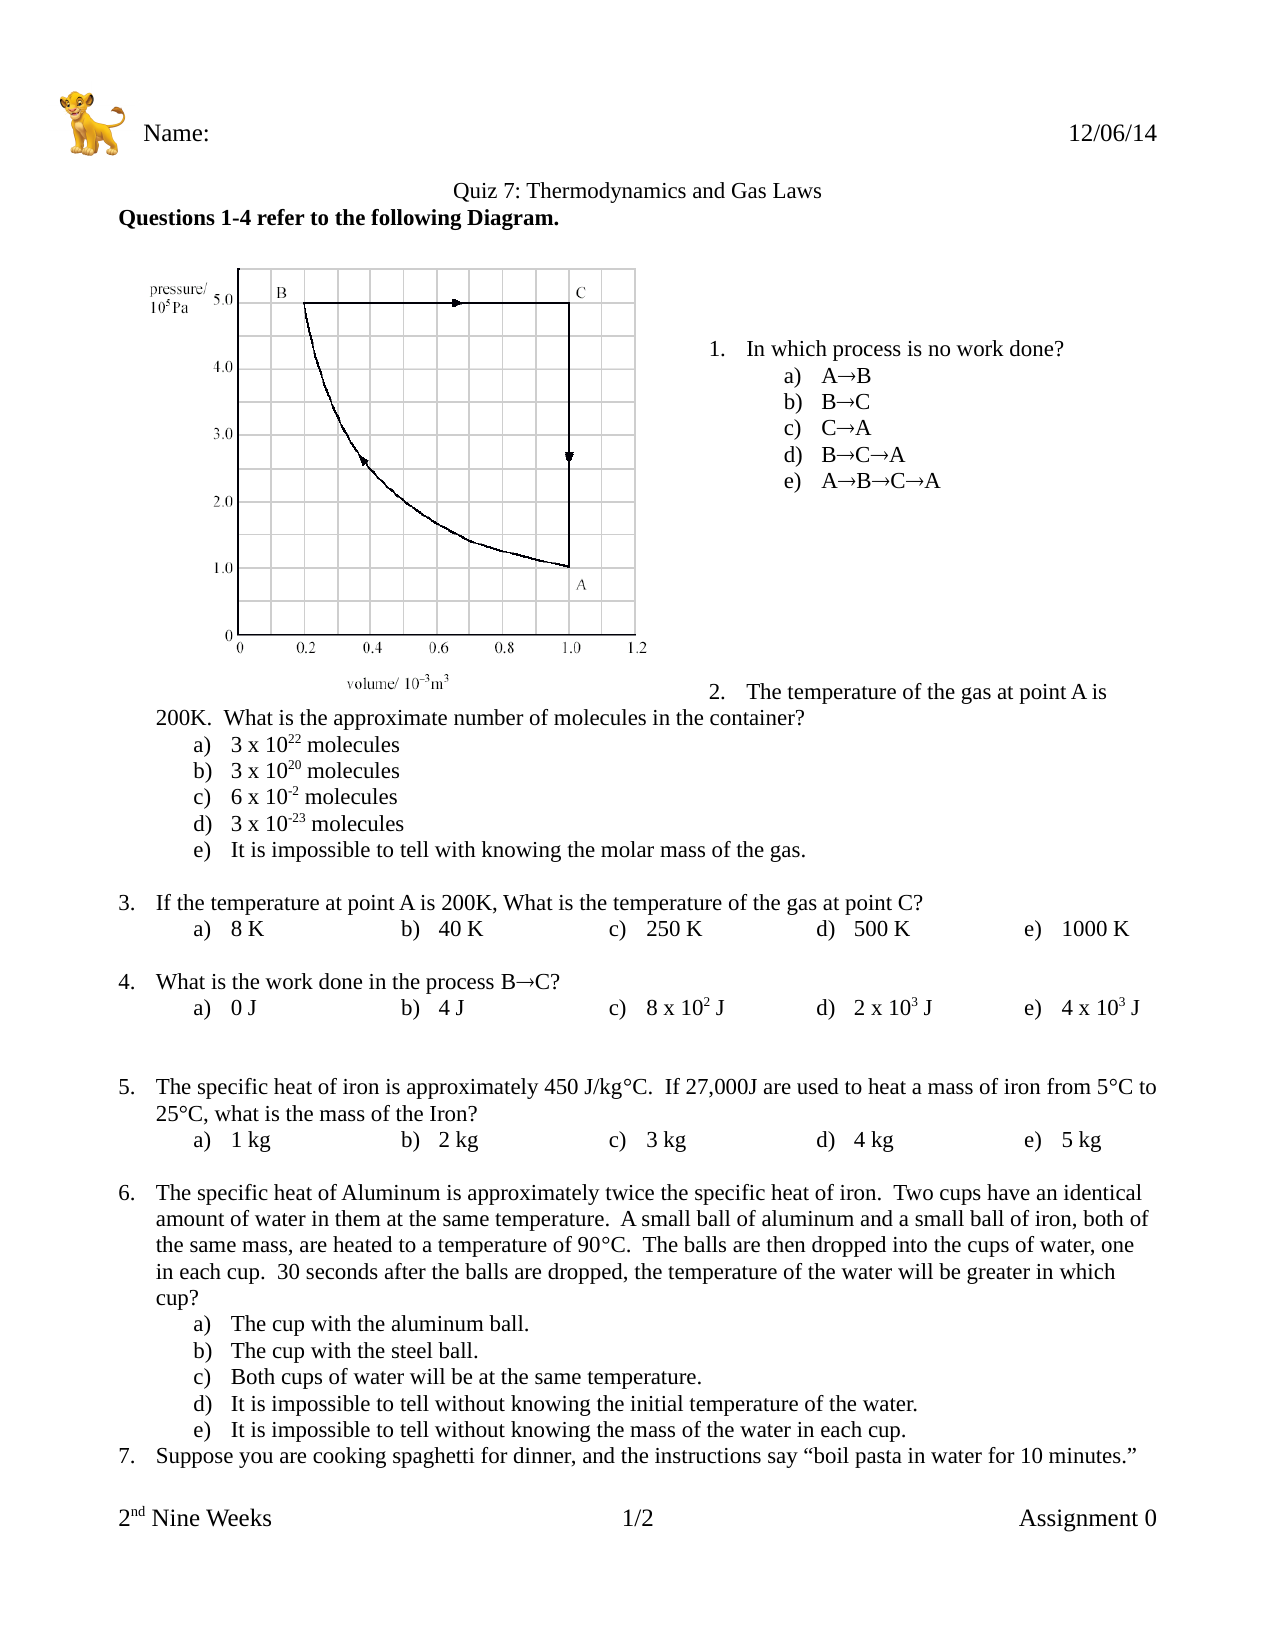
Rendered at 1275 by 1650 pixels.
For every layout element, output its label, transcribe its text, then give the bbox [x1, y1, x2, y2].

list 3 x 1020 molecules [193, 757, 1157, 783]
list 1 kg [193, 1126, 326, 1152]
list Suppose you are cooking spaghetti for dinner, and the instructions say “boil pasta in water for 10 minutes.” [118, 1442, 1157, 1469]
list 3 x 1022 molecules [193, 731, 1157, 757]
list In which process is no work done? [709, 335, 1157, 362]
list The temperature of the gas at point A is 200K. What is the approximate number of molecules in the container? [118, 678, 1157, 731]
list C®A [709, 414, 1157, 441]
list The cup with the aluminum ball. [193, 1311, 1157, 1337]
list What is the work done in the process B®C? [118, 968, 1157, 994]
picture [107, 241, 709, 691]
list 3 x 10-23 molecules [193, 810, 1157, 836]
list A®B®C®A [709, 467, 1157, 493]
list The specific heat of Aluminum is approximately twice the specific heat of iron. Two cups have an identical amount of water in them at the same temperature. A small ball of aluminum and a small ball of iron, both of the same mass, are heated to a temperature of 90°C. The balls are then dropped into the cups of water, one in each cup. 30 seconds after the balls are dropped, the temperature of the water will be greater in which cup? [118, 1179, 1157, 1311]
list Both cups of water will be at the same temperature. [193, 1363, 1157, 1389]
list 250 K [608, 915, 741, 942]
list B®C [709, 388, 1157, 414]
list 4 kg [816, 1126, 949, 1152]
list 5 kg [1024, 1126, 1157, 1152]
list 8 x 102 J [608, 994, 741, 1021]
list 500 K [816, 915, 949, 942]
list 0 J [193, 994, 326, 1021]
list It is impossible to tell without knowing the mass of the water in each cup. [193, 1416, 1157, 1442]
list 3 kg [608, 1126, 741, 1152]
list The specific heat of iron is approximately 450 J/kg°C. If 27,000J are used to heat a mass of iron from 5°C to 25°C, what is the mass of the Iron? [118, 1073, 1157, 1126]
list 1000 K [1024, 915, 1157, 942]
picture [48, 81, 136, 156]
list 4 x 103 J [1024, 994, 1157, 1021]
list 8 K [193, 915, 326, 942]
list 6 x 10-2 molecules [193, 783, 1157, 810]
list It is impossible to tell with knowing the molar mass of the gas. [193, 836, 1157, 862]
list 2 x 103 J [816, 994, 949, 1021]
text Questions 1-4 refer to the following Diagram. [118, 204, 1157, 230]
list It is impossible to tell without knowing the initial temperature of the water. [193, 1389, 1157, 1416]
text Quiz 7: Thermodynamics and Gas Laws [118, 177, 1157, 204]
list The cup with the steel ball. [193, 1337, 1157, 1363]
list B®C®A [709, 441, 1157, 467]
list 4 J [401, 994, 533, 1021]
list 2 kg [401, 1126, 533, 1152]
list If the temperature at point A is 200K, What is the temperature of the gas at point C? [118, 889, 1157, 915]
list 40 K [401, 915, 533, 942]
list A®B [709, 362, 1157, 388]
